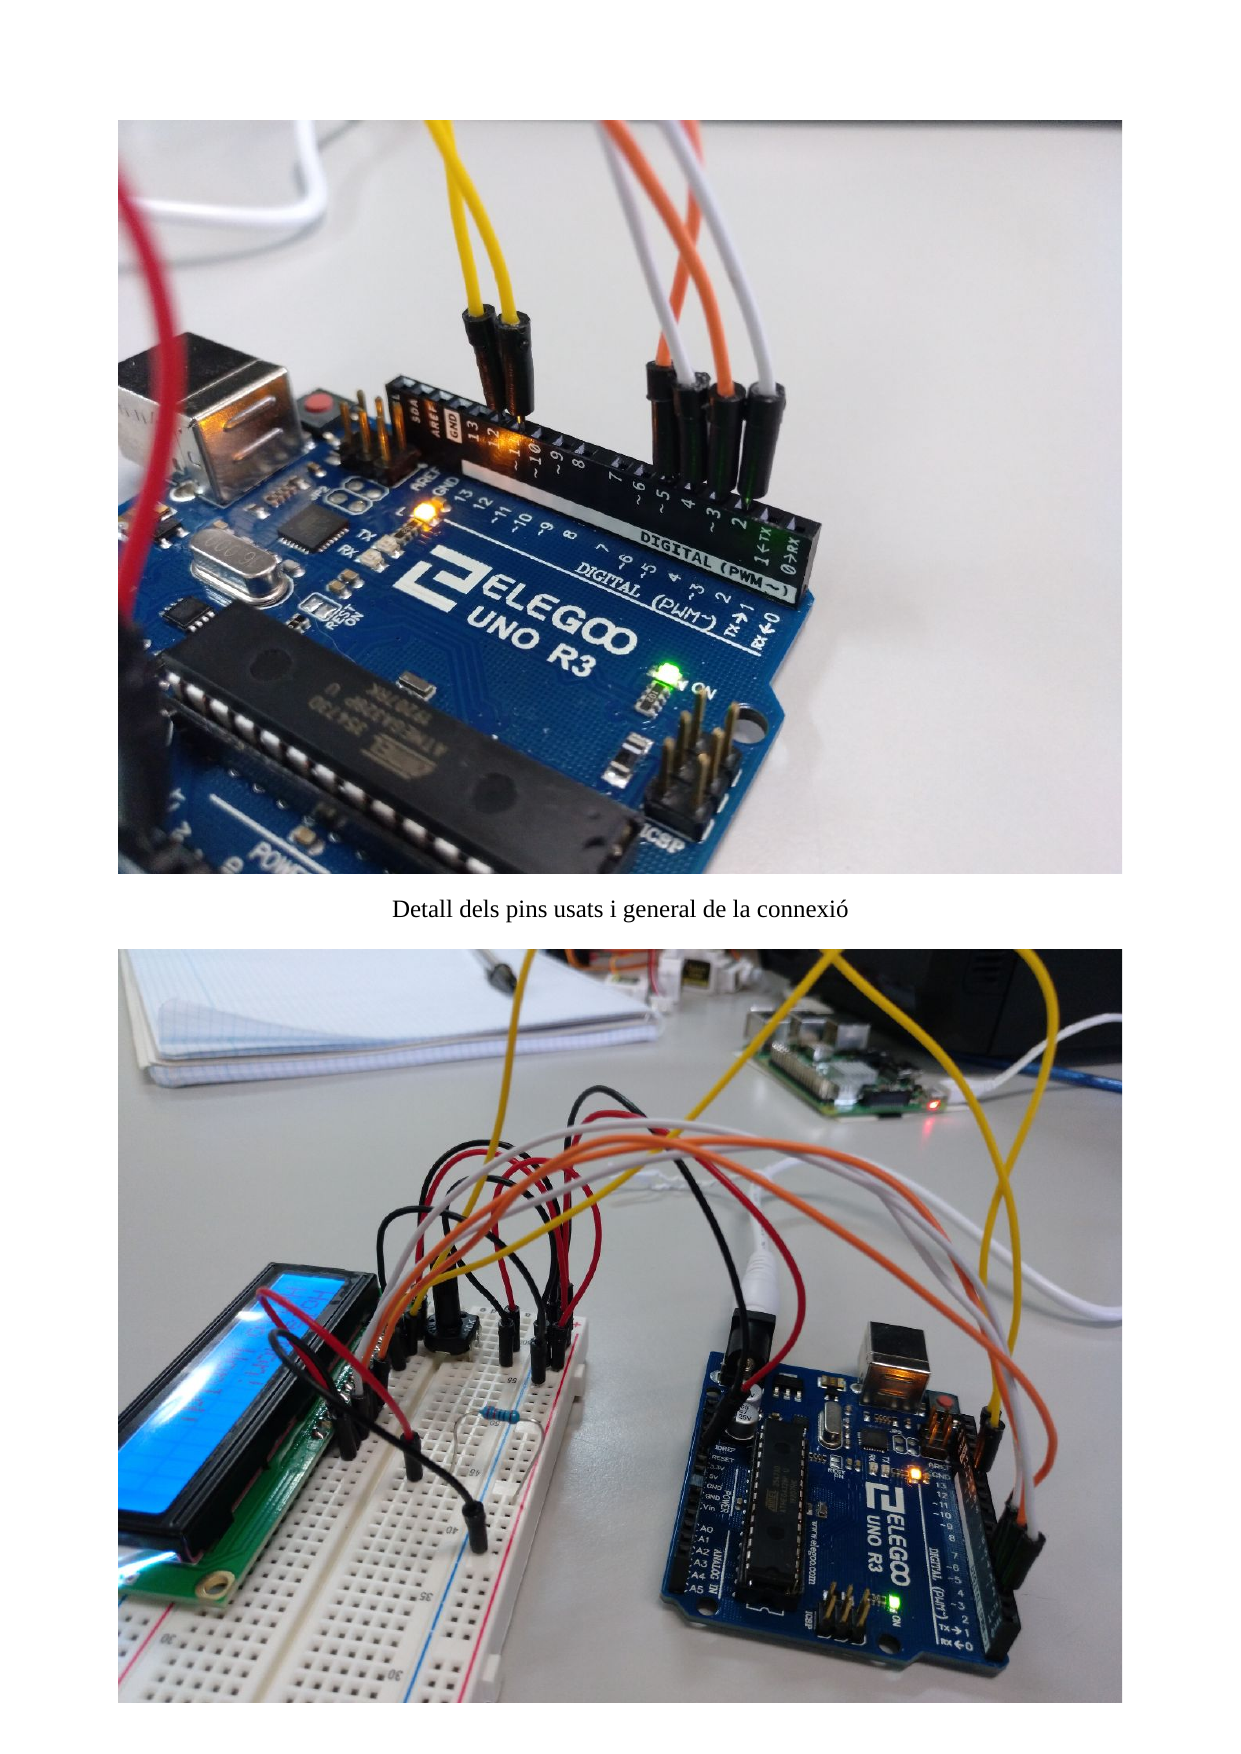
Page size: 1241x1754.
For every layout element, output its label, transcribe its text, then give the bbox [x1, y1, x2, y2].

text Detall dels pins usats i general de la connexió [118, 894, 1122, 923]
picture [118, 120, 1123, 874]
picture [118, 949, 1123, 1703]
